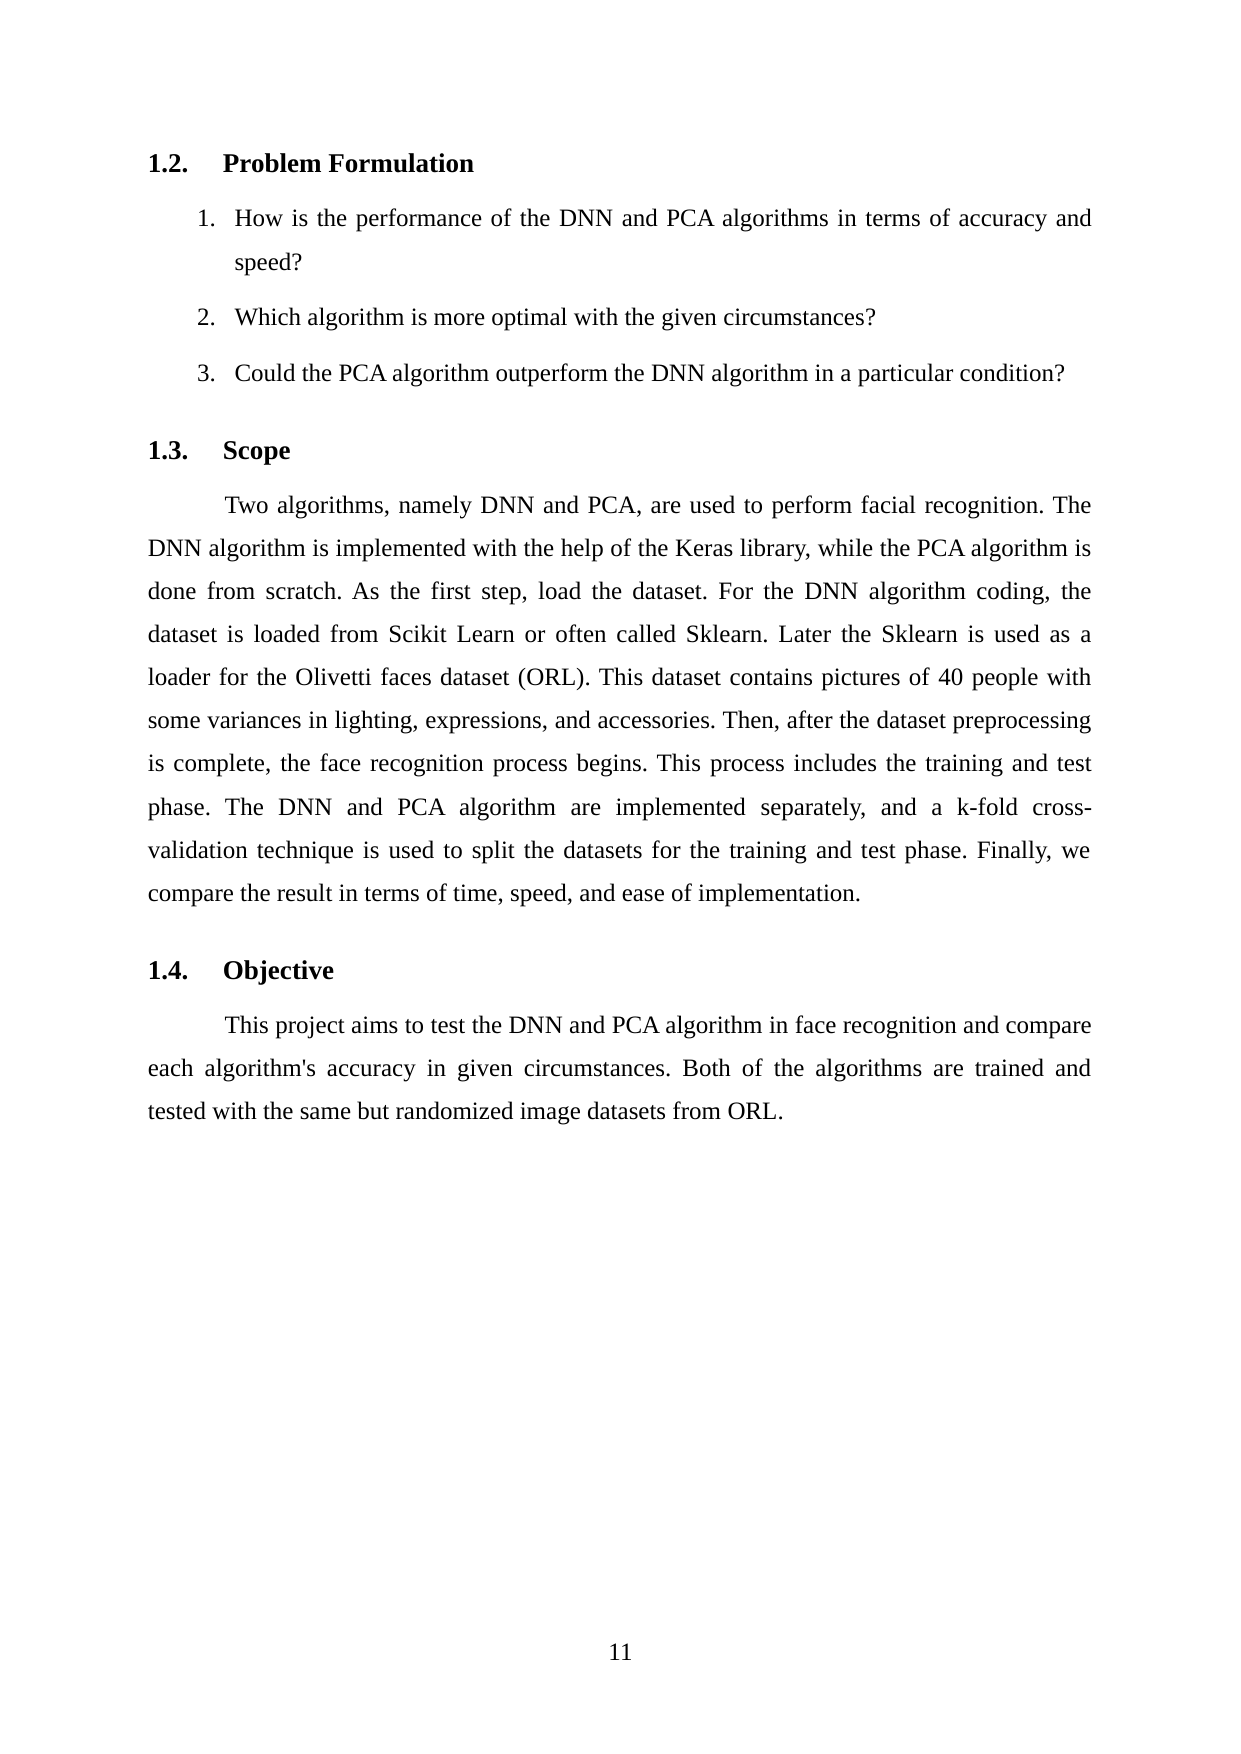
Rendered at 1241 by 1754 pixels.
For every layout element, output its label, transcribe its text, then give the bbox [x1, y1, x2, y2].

list Which algorithm is more optimal with the given circumstances? [197, 302, 1093, 331]
text This project aims to test the DNN and PCA algorithm in face recognition and compare each algorithm's accuracy in given circumstances. Both of the algorithms are trained and tested with the same but randomized image datasets from ORL. [148, 1010, 1093, 1125]
text Two algorithms, namely DNN and PCA, are used to perform facial recognition. The DNN algorithm is implemented with the help of the Keras library, while the PCA algorithm is done from scratch. As the first step, load the dataset. For the DNN algorithm coding, the dataset is loaded from Scikit Learn or often called Sklearn. Later the Sklearn is used as a loader for the Olivetti faces dataset (ORL). This dataset contains pictures of 40 people with some variances in lighting, expressions, and accessories. Then, after the dataset preprocessing is complete, the face recognition process begins. This process includes the training and test phase. The DNN and PCA algorithm are implemented separately, and a k-fold cross-validation technique is used to split the datasets for the training and test phase. Finally, we compare the result in terms of time, speed, and ease of implementation. [148, 490, 1093, 907]
subtitle Scope [148, 434, 1093, 465]
subtitle Problem Formulation [148, 148, 1093, 179]
list Could the PCA algorithm outperform the DNN algorithm in a particular condition? [197, 358, 1093, 386]
list How is the performance of the DNN and PCA algorithms in terms of accuracy and speed? [197, 203, 1093, 275]
subtitle Objective [148, 954, 1093, 985]
